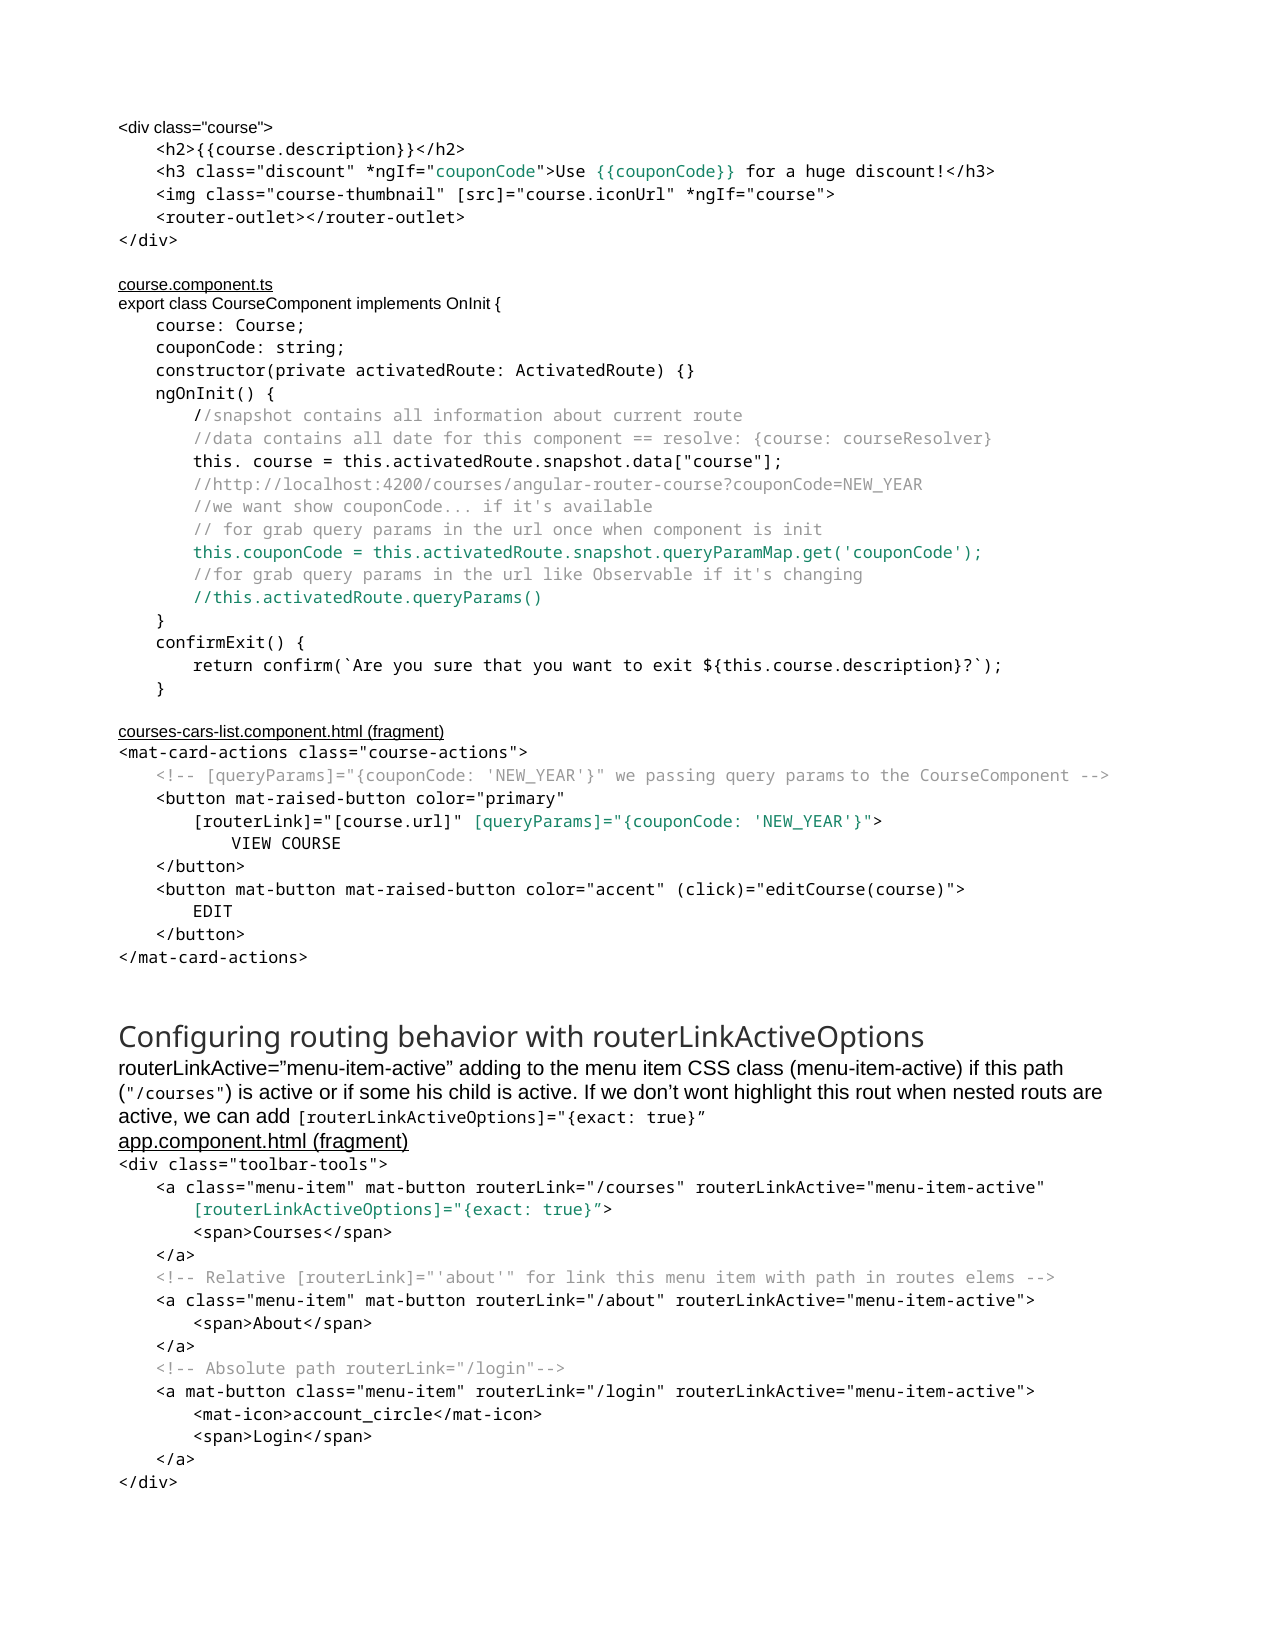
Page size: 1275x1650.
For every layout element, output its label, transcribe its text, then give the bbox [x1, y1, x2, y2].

text </a> [118, 1243, 1157, 1266]
text </div> [118, 1471, 1157, 1493]
text courses-cars-list.component.html (fragment) [118, 722, 1157, 741]
text VIEW COURSE [118, 832, 1157, 854]
text EDIT [118, 900, 1157, 923]
text export class CourseComponent implements OnInit { [118, 294, 1157, 313]
text } [118, 676, 1157, 699]
text } [118, 608, 1157, 631]
text <span>About</span> [118, 1312, 1157, 1334]
text //data contains all date for this component == resolve: {course: courseResolver} [118, 427, 1157, 449]
text </a> [118, 1334, 1157, 1357]
text couponCode: string; [118, 336, 1157, 358]
text </div> [118, 228, 1157, 251]
text <!-- [queryParams]="{couponCode: 'NEW_YEAR'}" we passing query params to the CourseComponent --> [118, 764, 1157, 786]
text <span>Login</span> [118, 1425, 1157, 1448]
text <span>Courses</span> [118, 1221, 1157, 1243]
text Configuring routing behavior with routerLinkActiveOptions [118, 1016, 1157, 1056]
text <button mat-button mat-raised-button color="accent" (click)="editCourse(course)"> [118, 877, 1157, 900]
text [routerLink]="[course.url]" [queryParams]="{couponCode: 'NEW_YEAR'}"> [118, 809, 1157, 832]
text //this.activatedRoute.queryParams() [118, 586, 1157, 608]
text //snapshot contains all information about current route [118, 404, 1157, 427]
text confirmExit() { [118, 631, 1157, 654]
text //for grab query params in the url like Observable if it's changing [118, 563, 1157, 586]
text </a> [118, 1448, 1157, 1471]
text //http://localhost:4200/courses/angular-router-course?couponCode=NEW_YEAR [118, 472, 1157, 495]
text <h2>{{course.description}}</h2> [118, 137, 1157, 160]
text <img class="course-thumbnail" [src]="course.iconUrl" *ngIf="course"> [118, 183, 1157, 205]
text routerLinkActive=”menu-item-active” adding to the menu item CSS class (menu-item-active) if this path ("/courses") is active or if some his child is active. If we don’t wont highlight this rout when nested routs are active, we can add [routerLinkActiveOptions]="{exact: true}” [118, 1056, 1157, 1129]
text <a class="menu-item" mat-button routerLink="/about" routerLinkActive="menu-item-active"> [118, 1289, 1157, 1312]
text app.component.html (fragment) [118, 1129, 1157, 1153]
text this.couponCode = this.activatedRoute.snapshot.queryParamMap.get('couponCode'); [118, 540, 1157, 563]
text </button> [118, 854, 1157, 877]
text <div class="course"> [118, 118, 1157, 137]
text </button> [118, 923, 1157, 945]
text <a mat-button class="menu-item" routerLink="/login" routerLinkActive="menu-item-active"> [118, 1380, 1157, 1402]
text <mat-icon>account_circle</mat-icon> [118, 1402, 1157, 1425]
text <div class="toolbar-tools"> [118, 1153, 1157, 1175]
text ngOnInit() { [118, 381, 1157, 404]
text <router-outlet></router-outlet> [118, 205, 1157, 228]
text return confirm(`Are you sure that you want to exit ${this.course.description}?`); [118, 654, 1157, 676]
text this. course = this.activatedRoute.snapshot.data["course"]; [118, 449, 1157, 472]
text course.component.ts [118, 275, 1157, 294]
text <!-- Absolute path routerLink="/login"--> [118, 1357, 1157, 1380]
text course: Course; [118, 313, 1157, 336]
text //we want show couponCode... if it's available [118, 495, 1157, 517]
text <h3 class="discount" *ngIf="couponCode">Use {{couponCode}} for a huge discount!</h3> [118, 160, 1157, 183]
text // for grab query params in the url once when component is init [118, 517, 1157, 540]
text </mat-card-actions> [118, 945, 1157, 968]
text <mat-card-actions class="course-actions"> [118, 741, 1157, 764]
text <button mat-raised-button color="primary" [118, 786, 1157, 809]
text <a class="menu-item" mat-button routerLink="/courses" routerLinkActive="menu-item-active" [118, 1175, 1157, 1198]
text [routerLinkActiveOptions]="{exact: true}”> [118, 1198, 1157, 1221]
text <!-- Relative [routerLink]="'about'" for link this menu item with path in routes elems --> [118, 1266, 1157, 1289]
text constructor(private activatedRoute: ActivatedRoute) {} [118, 358, 1157, 381]
